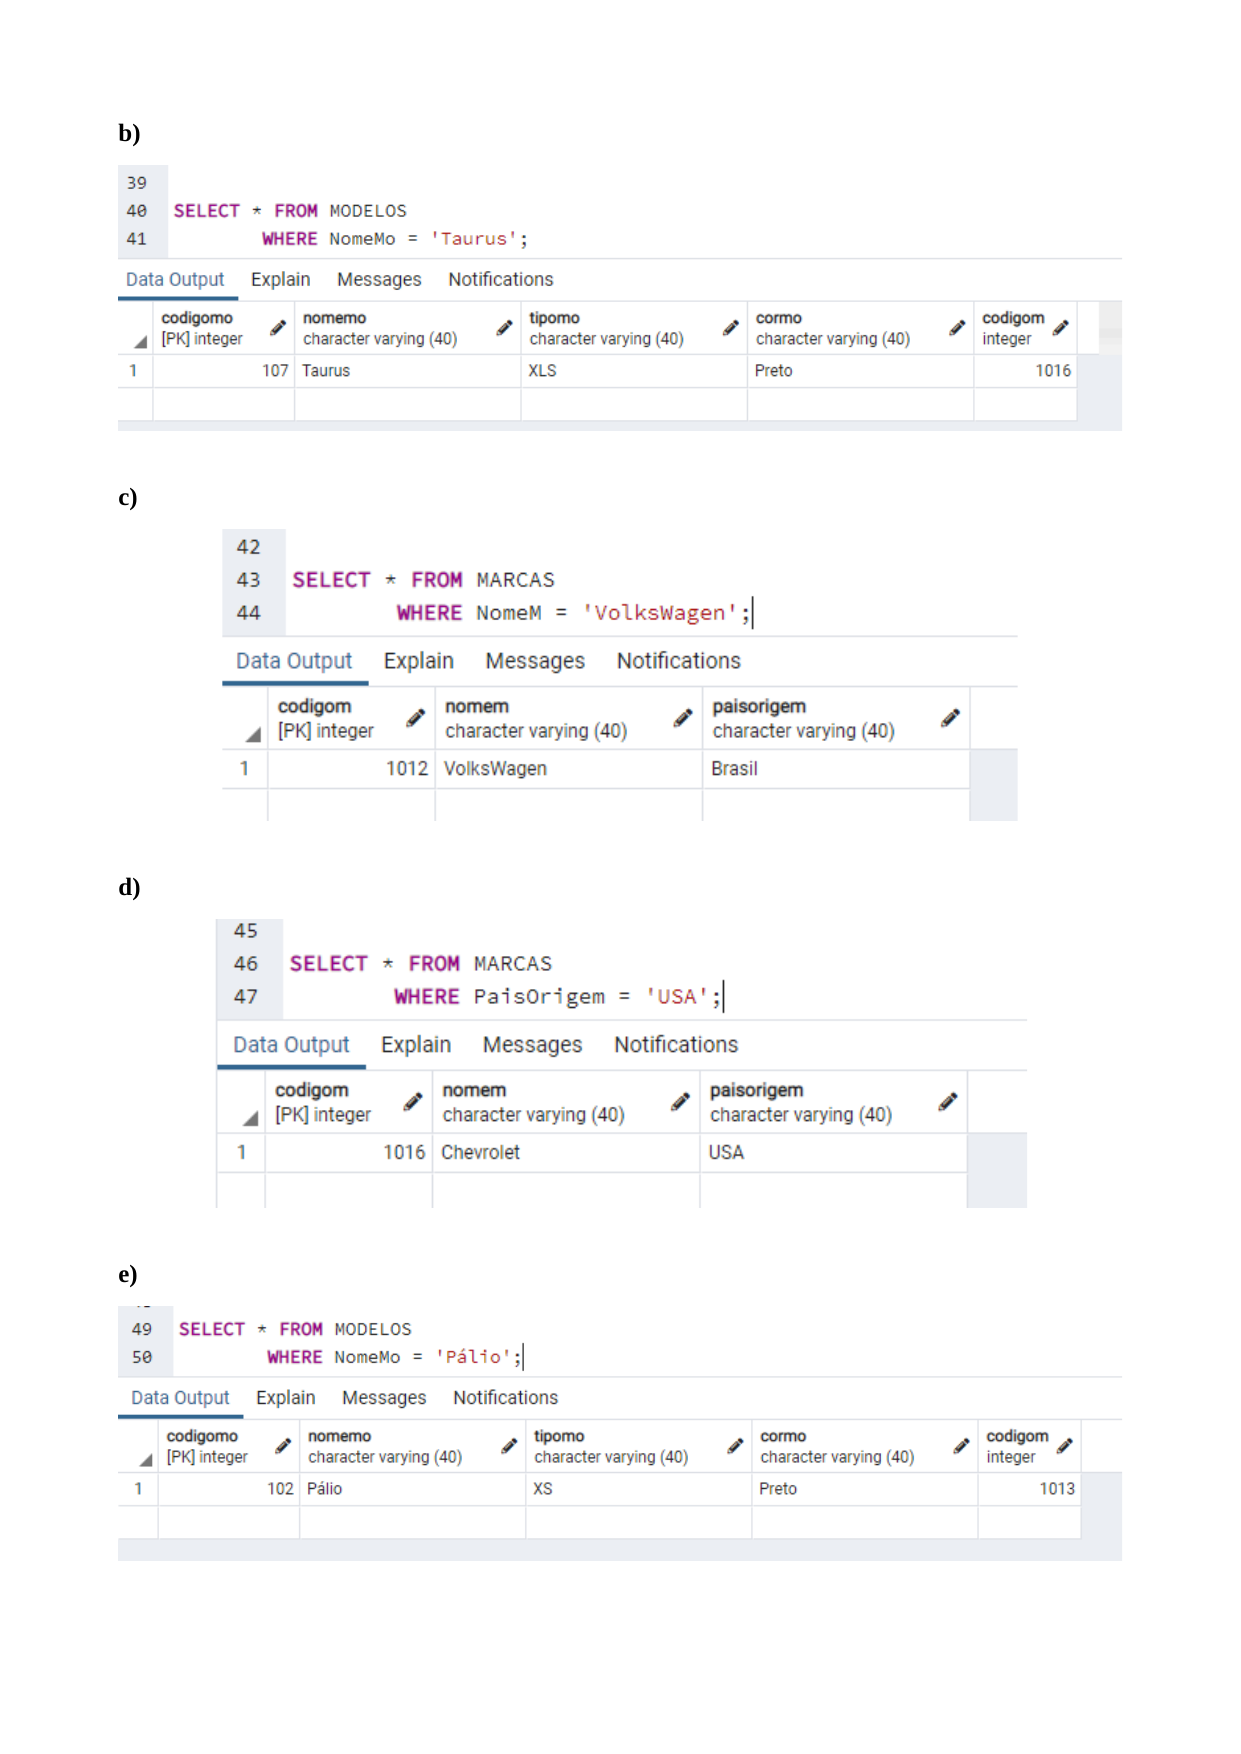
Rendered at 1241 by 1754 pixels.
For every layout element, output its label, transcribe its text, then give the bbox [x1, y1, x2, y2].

picture [118, 1306, 1123, 1561]
text c) [118, 482, 1122, 511]
picture [222, 529, 1018, 821]
text e) [118, 1259, 1122, 1288]
picture [213, 919, 1028, 1208]
text b) [118, 118, 1122, 147]
text d) [118, 872, 1122, 901]
picture [118, 165, 1123, 431]
